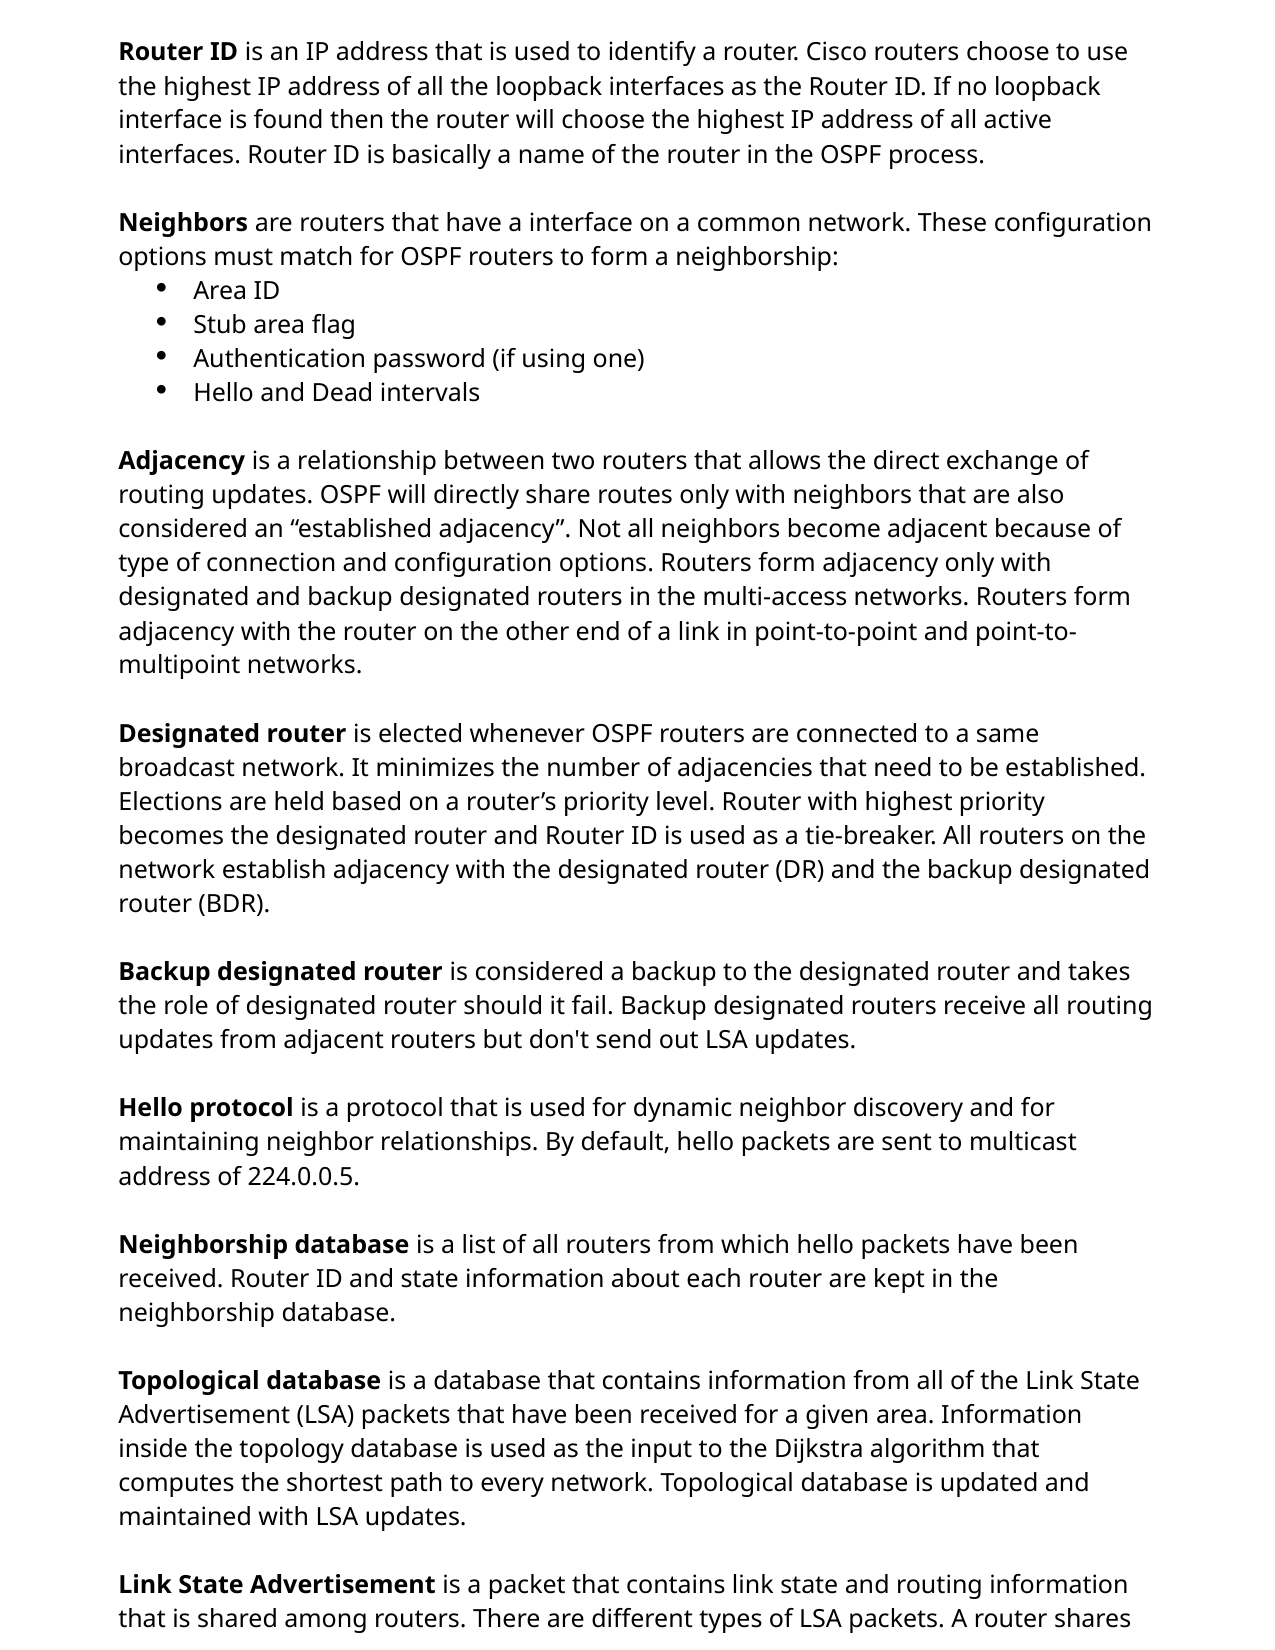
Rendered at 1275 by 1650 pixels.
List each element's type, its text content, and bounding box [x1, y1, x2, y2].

text Designated router is elected whenever OSPF routers are connected to a same broadcast network. It minimizes the number of adjacencies that need to be established. Elections are held based on a router’s priority level. Router with highest priority becomes the designated router and Router ID is used as a tie-breaker. All routers on the network establish adjacency with the designated router (DR) and the backup designated router (BDR). [118, 715, 1157, 920]
text Neighbors are routers that have a interface on a common network. These configuration options must match for OSPF routers to form a neighborship: [118, 204, 1157, 272]
text Adjacency is a relationship between two routers that allows the direct exchange of routing updates. OSPF will directly share routes only with neighbors that are also considered an “established adjacency”. Not all neighbors become adjacent because of type of connection and configuration options. Routers form adjacency only with designated and backup designated routers in the multi-access networks. Routers form adjacency with the router on the other end of a link in point-to-point and point-to-multipoint networks. [118, 443, 1157, 681]
list Stub area flag [156, 307, 1157, 341]
list Area ID [156, 272, 1157, 307]
text Topological database is a database that contains information from all of the Link State Advertisement (LSA) packets that have been received for a given area. Information inside the topology database is used as the input to the Dijkstra algorithm that computes the shortest path to every network. Topological database is updated and maintained with LSA updates. [118, 1362, 1157, 1533]
text Link State Advertisement is a packet that contains link state and routing information that is shared among routers. There are different types of LSA packets. A router shares [118, 1567, 1157, 1635]
text Router ID is an IP address that is used to identify a router. Cisco routers choose to use the highest IP address of all the loopback interfaces as the Router ID. If no loopback interface is found then the router will choose the highest IP address of all active interfaces. Router ID is basically a name of the router in the OSPF process. [118, 34, 1157, 170]
text Backup designated router is considered a backup to the designated router and takes the role of designated router should it fail. Backup designated routers receive all routing updates from adjacent routers but don't send out LSA updates. [118, 954, 1157, 1056]
text Neighborship database is a list of all routers from which hello packets have been received. Router ID and state information about each router are kept in the neighborship database. [118, 1226, 1157, 1328]
text Hello protocol is a protocol that is used for dynamic neighbor discovery and for maintaining neighbor relationships. By default, hello packets are sent to multicast address of 224.0.0.5. [118, 1090, 1157, 1192]
list Authentication password (if using one) [156, 341, 1157, 375]
list Hello and Dead intervals [156, 375, 1157, 409]
